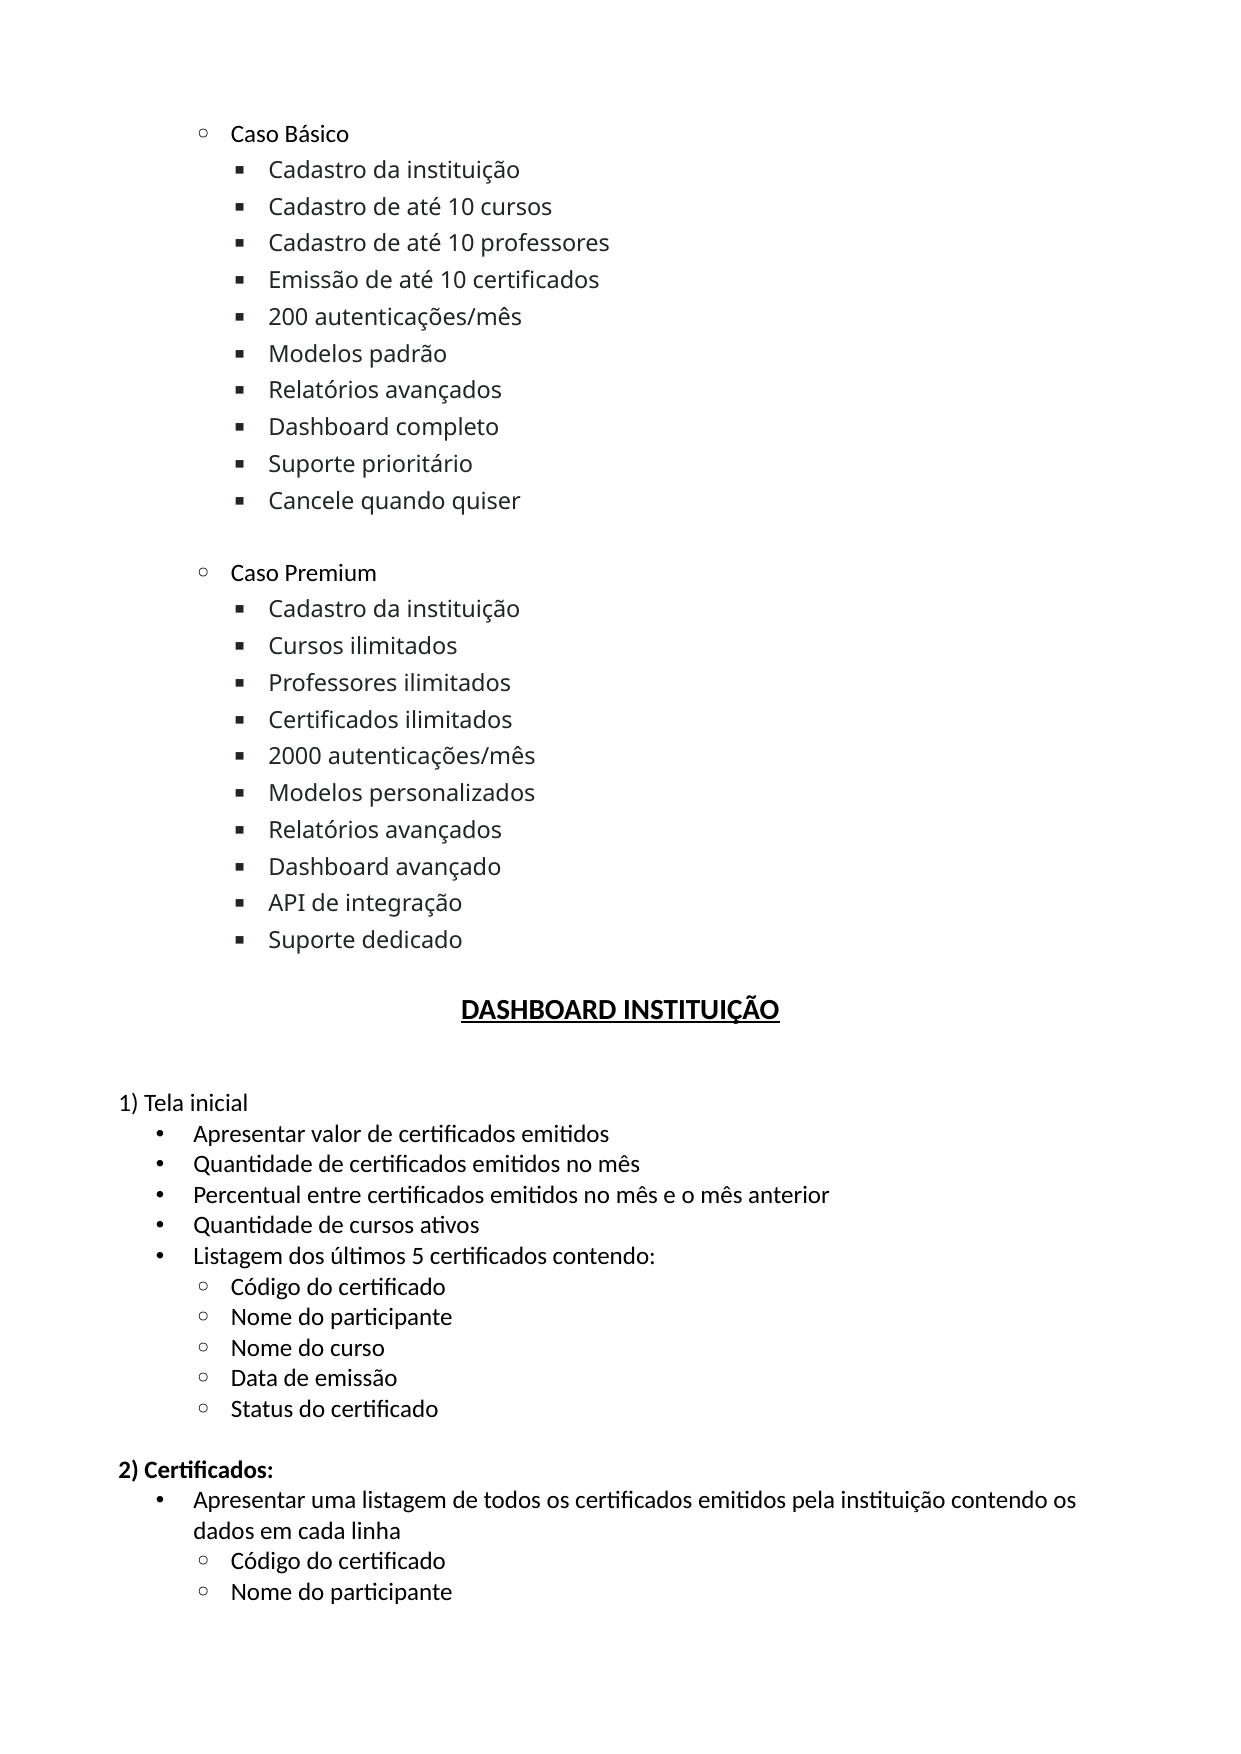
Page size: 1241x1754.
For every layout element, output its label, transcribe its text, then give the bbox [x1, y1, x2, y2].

list Código do certificado [193, 1545, 1122, 1576]
list API de integração [231, 887, 1122, 919]
list Certificados ilimitados [231, 703, 1122, 735]
list Emissão de até 10 certificados [231, 263, 1122, 295]
list Cadastro de até 10 professores [231, 227, 1122, 259]
list Relatórios avançados [231, 374, 1122, 406]
list Apresentar uma listagem de todos os certificados emitidos pela instituição contendo os dados em cada linha [156, 1484, 1122, 1545]
list Cadastro da instituição [231, 593, 1122, 624]
list Modelos personalizados [231, 776, 1122, 808]
list Cadastro de até 10 cursos [231, 190, 1122, 222]
list Modelos padrão [231, 337, 1122, 369]
text 1) Tela inicial [118, 1087, 1122, 1118]
list Nome do participante [193, 1301, 1122, 1332]
list Dashboard completo [231, 411, 1122, 442]
list Caso Premium [193, 558, 1122, 588]
list Data de emissão [193, 1362, 1122, 1393]
list Suporte dedicado [231, 923, 1122, 956]
list Quantidade de cursos ativos [156, 1209, 1122, 1240]
list Status do certificado [193, 1393, 1122, 1423]
list Caso Básico [193, 118, 1122, 149]
list Cancele quando quiser [231, 484, 1122, 516]
list Código do certificado [193, 1271, 1122, 1301]
list Cadastro da instituição [231, 153, 1122, 185]
list Professores ilimitados [231, 666, 1122, 698]
list Relatórios avançados [231, 813, 1122, 845]
list Nome do curso [193, 1332, 1122, 1362]
list 200 autenticações/mês [231, 300, 1122, 332]
list Suporte prioritário [231, 447, 1122, 479]
list Nome do participante [193, 1576, 1122, 1606]
list 2000 autenticações/mês [231, 740, 1122, 772]
text 2) Certificados: [118, 1454, 1122, 1484]
list Dashboard avançado [231, 850, 1122, 882]
list Listagem dos últimos 5 certificados contendo: [156, 1240, 1122, 1271]
list Quantidade de certificados emitidos no mês [156, 1148, 1122, 1179]
list Percentual entre certificados emitidos no mês e o mês anterior [156, 1179, 1122, 1209]
list Apresentar valor de certificados emitidos [156, 1118, 1122, 1148]
text DASHBOARD INSTITUIÇÃO [118, 991, 1122, 1026]
list Cursos ilimitados [231, 629, 1122, 661]
